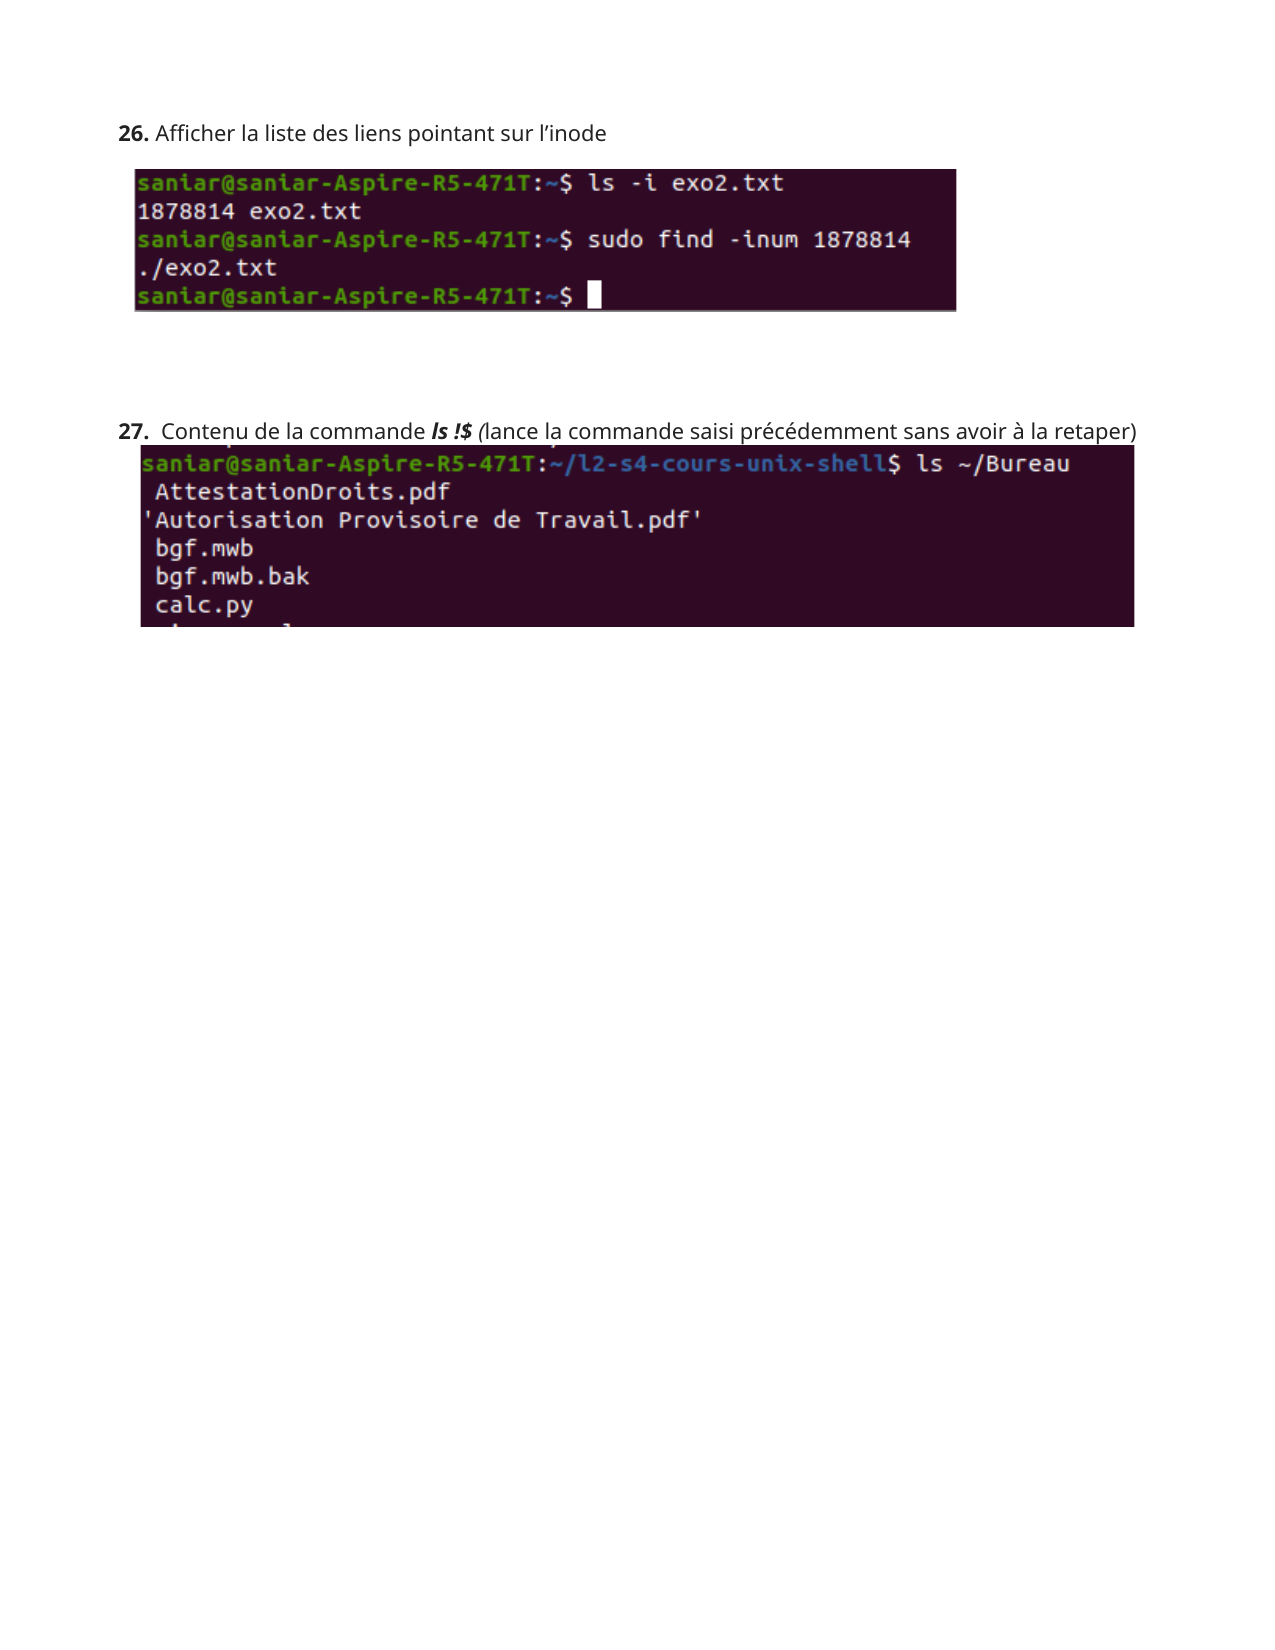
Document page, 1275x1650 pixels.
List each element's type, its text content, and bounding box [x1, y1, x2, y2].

picture [140, 445, 1135, 627]
picture [134, 169, 957, 312]
text 27. Contenu de la commande ls !$ (lance la commande saisi précédemment sans avoir à la retaper) [118, 416, 1157, 446]
text 26. Afficher la liste des liens pointant sur l’inode [118, 118, 1157, 148]
